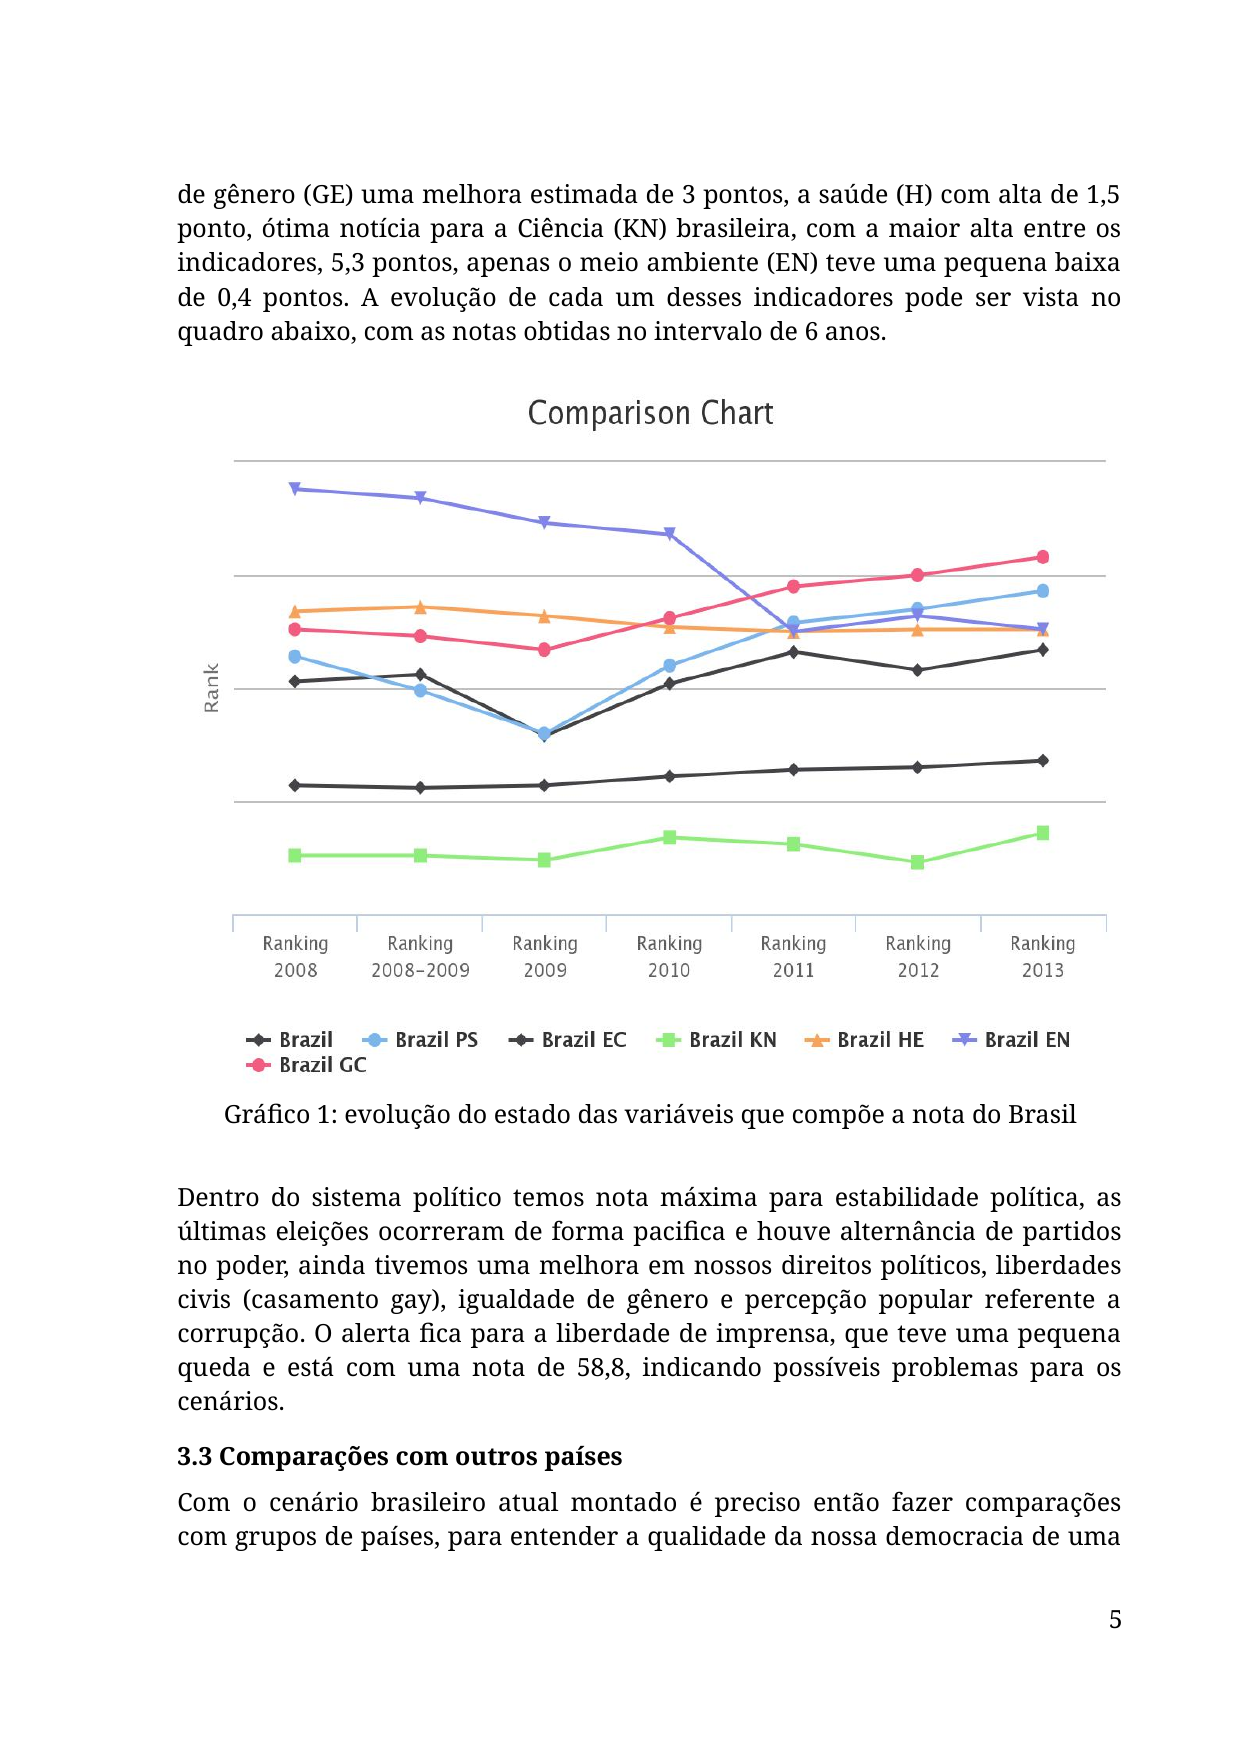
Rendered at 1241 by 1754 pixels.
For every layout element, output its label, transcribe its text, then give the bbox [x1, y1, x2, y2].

text Gráfico 1: evolução do estado das variáveis que compõe a nota do Brasil [181, 1097, 1120, 1131]
picture [180, 380, 1120, 1097]
text Dentro do sistema político temos nota máxima para estabilidade política, as últimas eleições ocorreram de forma pacifica e houve alternância de partidos no poder, ainda tivemos uma melhora em nossos direitos políticos, liberdades civis (casamento gay), igualdade de gênero e percepção popular referente a corrupção. O alerta fica para a liberdade de imprensa, que teve uma pequena queda e está com uma nota de 58,8, indicando possíveis problemas para os cenários. [177, 1179, 1122, 1418]
text Com o cenário brasileiro atual montado é preciso então fazer comparações com grupos de países, para entender a qualidade da nossa democracia de uma [177, 1485, 1122, 1553]
text de gênero (GE) uma melhora estimada de 3 pontos, a saúde (H) com alta de 1,5 ponto, ótima notícia para a Ciência (KN) brasileira, com a maior alta entre os indicadores, 5,3 pontos, apenas o meio ambiente (EN) teve uma pequena baixa de 0,4 pontos. A evolução de cada um desses indicadores pode ser vista no quadro abaixo, com as notas obtidas no intervalo de 6 anos. [177, 177, 1122, 347]
subtitle 3.3 Comparações com outros países [177, 1438, 1122, 1472]
